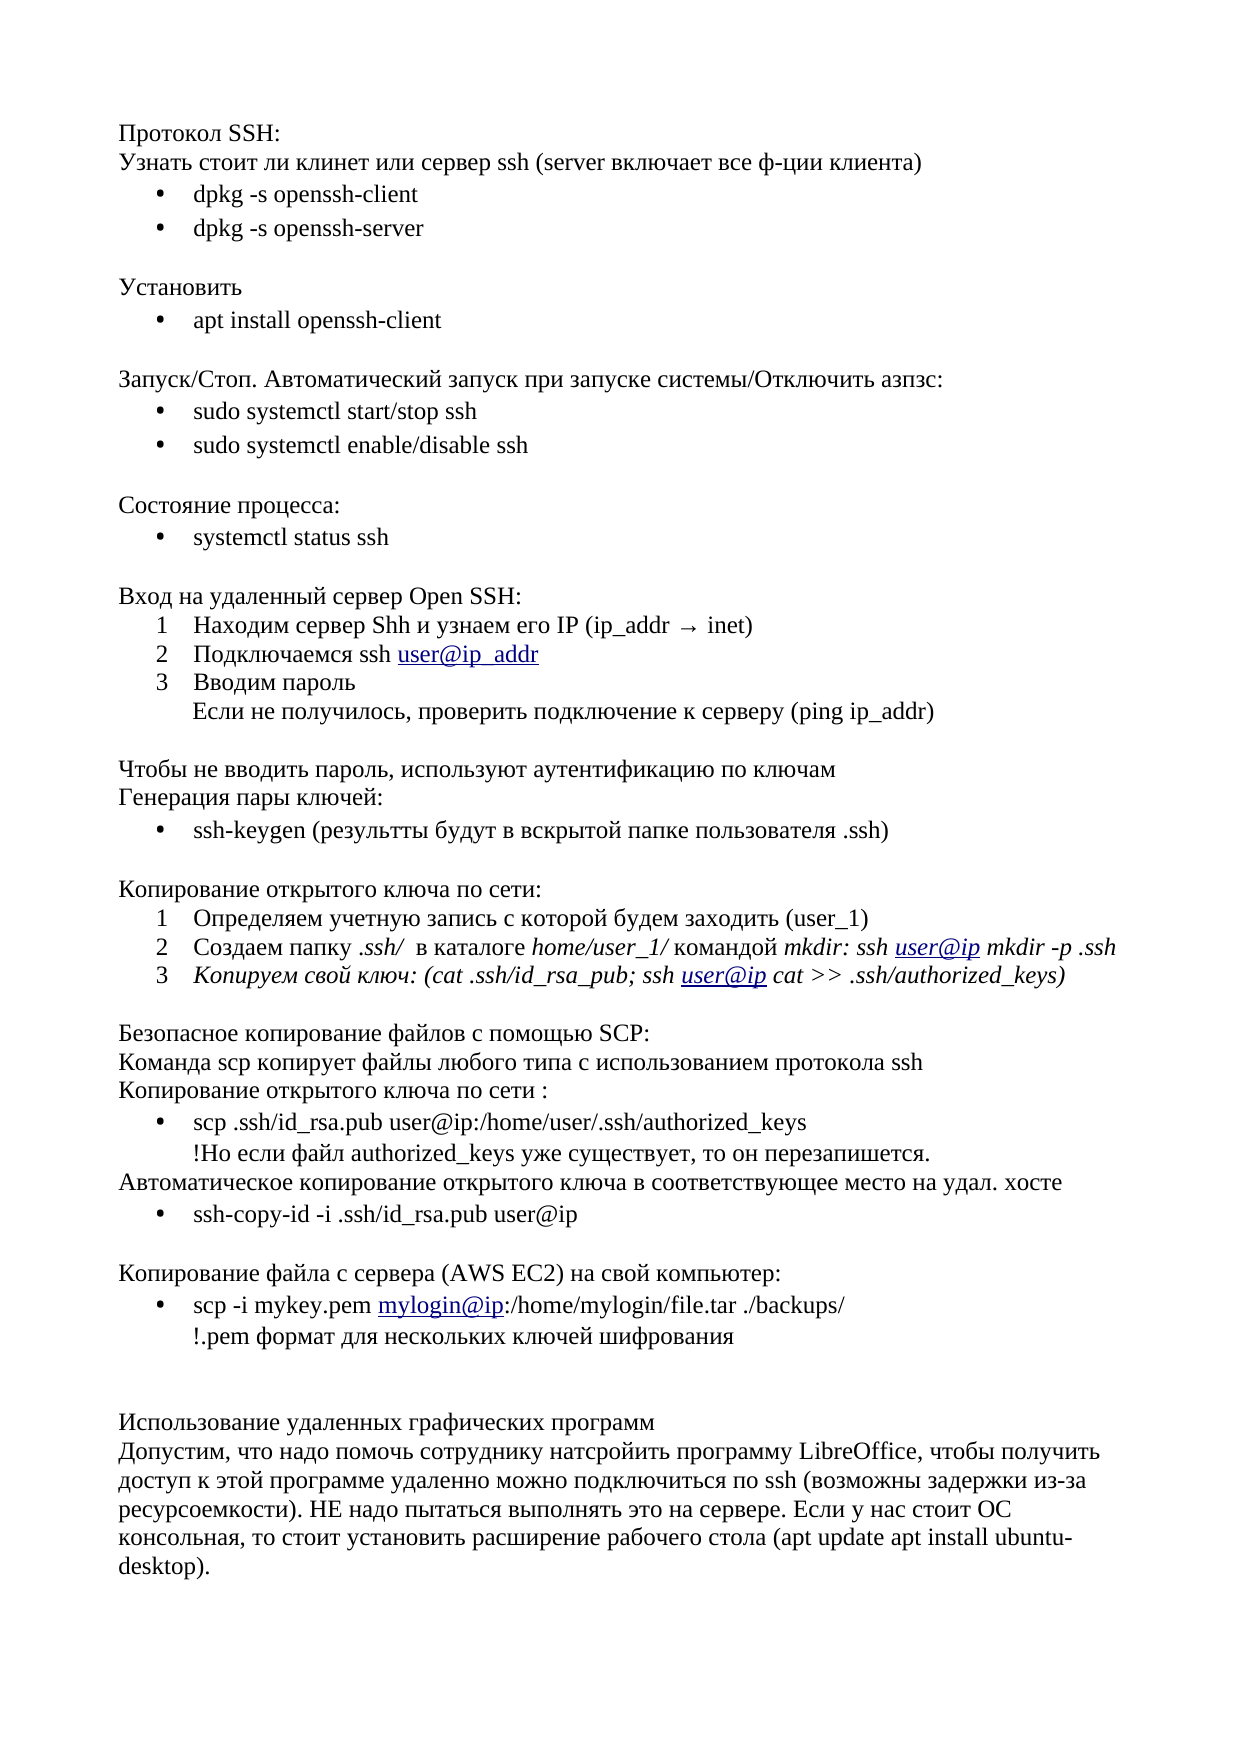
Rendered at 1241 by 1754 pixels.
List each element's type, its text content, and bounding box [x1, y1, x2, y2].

list scp -i mykey.pem mylogin@ip:/home/mylogin/file.tar ./backups/ [156, 1287, 1122, 1321]
text Безопасное копирование файлов с помощью SCP: [118, 1018, 1122, 1047]
list sudo systemctl enable/disable ssh [156, 427, 1122, 461]
list sudo systemctl start/stop ssh [156, 393, 1122, 427]
text Состояние процесса: [118, 490, 1122, 518]
text Генерация пары ключей: [118, 782, 1122, 811]
list scp .ssh/id_rsa.pub user@ip:/home/user/.ssh/authorized_keys [156, 1104, 1122, 1138]
text Использование удаленных графических программ [118, 1407, 1122, 1436]
list ssh-keygen (результты будут в вскрытой папке пользователя .ssh) [156, 811, 1122, 845]
list systemctl status ssh [156, 518, 1122, 581]
text !Но если файл authorized_keys уже существует, то он перезапишется. [118, 1138, 1122, 1167]
list dpkg -s openssh-server [156, 210, 1122, 244]
text Запуск/Стоп. Автоматический запуск при запуске системы/Отключить азпзс: [118, 364, 1122, 393]
list Вводим пароль [156, 667, 1122, 696]
text Команда scp копирует файлы любого типа с использованием протокола ssh [118, 1047, 1122, 1075]
list apt install openssh-client [156, 301, 1122, 335]
list ssh-copy-id -i .ssh/id_rsa.pub user@ip [156, 1196, 1122, 1230]
text Если не получилось, проверить подключение к серверу (ping ip_addr) [118, 696, 1122, 725]
text Допустим, что надо помочь сотруднику натсройить программу LibreOffice, чтобы получить доступ к этой программе удаленно можно подключиться по ssh (возможны задержки из-за ресурсоемкости). НЕ надо пытаться выполнять это на сервере. Если у нас стоит ОС консольная, то стоит установить расширение рабочего стола (apt update apt install ubuntu-desktop). [118, 1436, 1122, 1580]
text Протокол SSH: Узнать стоит ли клинет или сервер ssh (server включает все ф-ции клиента) [118, 118, 1122, 176]
list Копируем свой ключ: (cat .ssh/id_rsa_pub; ssh user@ip cat >> .ssh/authorized_keys) [156, 960, 1122, 989]
list dpkg -s openssh-client [156, 176, 1122, 210]
list Создаем папку .ssh/ в каталоге home/user_1/ командой mkdir: ssh user@ip mkdir -p .ssh [156, 932, 1122, 960]
text Автоматическое копирование открытого ключа в соответствующее место на удал. хосте [118, 1167, 1122, 1196]
list Подключаемся ssh user@ip_addr [156, 639, 1122, 667]
text Вход на удаленный сервер Open SSH: [118, 581, 1122, 610]
text Установить [118, 272, 1122, 301]
list Определяем учетную запись с которой будем заходить (user_1) [156, 903, 1122, 932]
text Копирование открытого ключа по сети: [118, 874, 1122, 903]
list Находим сервер Shh и узнаем его IP (ip_addr → inet) [156, 610, 1122, 639]
text Копирование файла с сервера (AWS EC2) на свой компьютер: [118, 1258, 1122, 1287]
text !.pem формат для нескольких ключей шифрования [118, 1321, 1122, 1350]
text Копирование открытого ключа по сети : [118, 1075, 1122, 1104]
text Чтобы не вводить пароль, используют аутентификацию по ключам [118, 754, 1122, 782]
